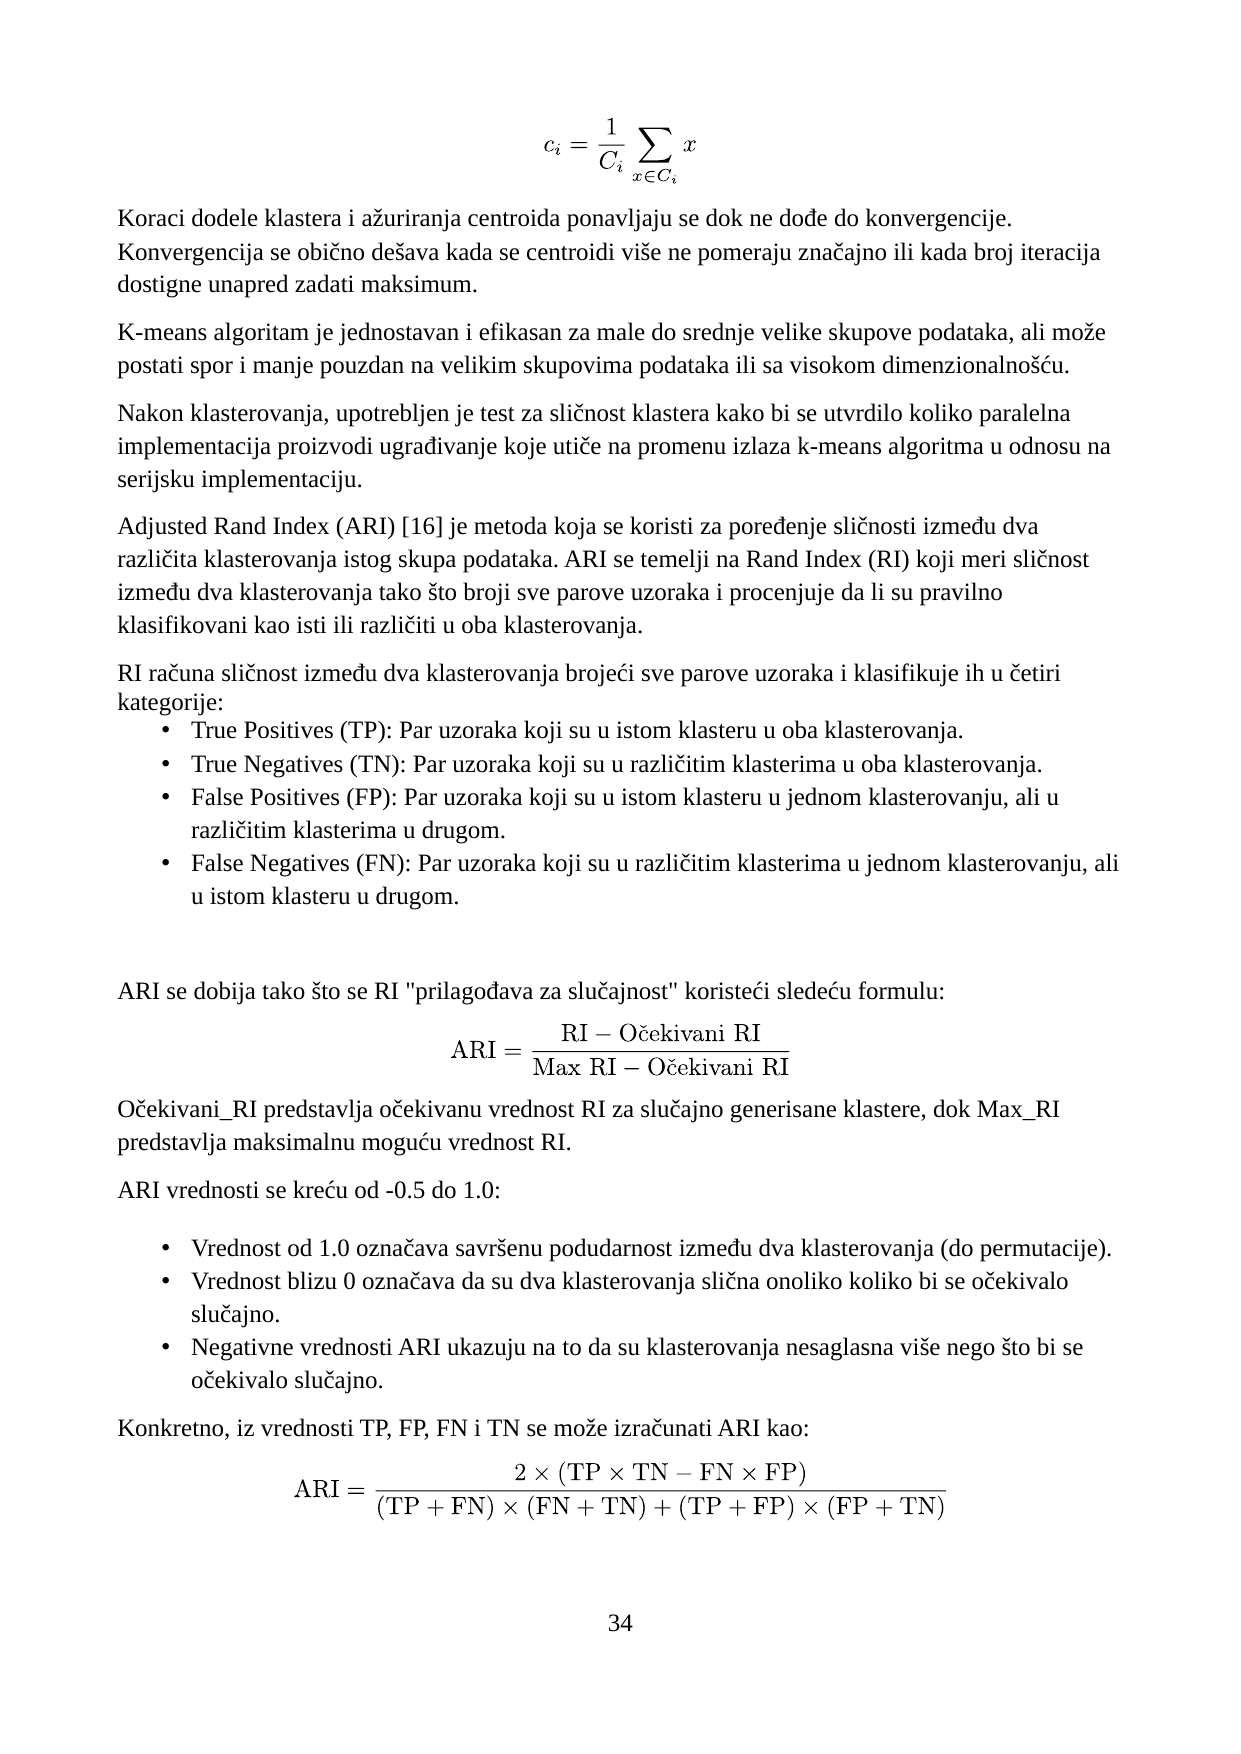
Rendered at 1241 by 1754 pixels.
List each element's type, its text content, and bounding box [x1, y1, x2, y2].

list True Positives (TP): Par uzoraka koji su u istom klasteru u oba klasterovanja. [161, 716, 1123, 744]
text Adjusted Rand Index (ARI) [16] je metoda koja se koristi za poređenje sličnosti između dva različita klasterovanja istog skupa podataka. ARI se temelji na Rand Index (RI) koji meri sličnost između dva klasterovanja tako što broji sve parove uzoraka i procenjuje da li su pravilno klasifikovani kao isti ili različiti u oba klasterovanja. [117, 511, 1123, 639]
text Očekivani_RI predstavlja očekivanu vrednost RI za slučajno generisane klastere, dok Max_RI predstavlja maksimalnu moguću vrednost RI. [117, 1094, 1123, 1156]
list Vrednost od 1.0 označava savršenu podudarnost između dva klasterovanja (do permutacije). [161, 1233, 1123, 1262]
list Vrednost blizu 0 označava da su dva klasterovanja slična onoliko koliko bi se očekivalo slučajno. [161, 1266, 1123, 1328]
list True Negatives (TN): Par uzoraka koji su u različitim klasterima u oba klasterovanja. [161, 749, 1123, 777]
text Konkretno, iz vrednosti TP, FP, FN i TN se može izračunati ARI kao: [117, 1413, 1123, 1442]
text ARI vrednosti se kreću od -0.5 do 1.0: [117, 1175, 1123, 1204]
text K-means algoritam je jednostavan i efikasan za male do srednje velike skupove podataka, ali može postati spor i manje pouzdan na velikim skupovima podataka ili sa visokom dimenzionalnošću. [117, 317, 1123, 379]
list Negativne vrednosti ARI ukazuju na to da su klasterovanja nesaglasna više nego što bi se očekivalo slučajno. [161, 1332, 1123, 1394]
text Koraci dodele klastera i ažuriranja centroida ponavljaju se dok ne dođe do konvergencije. Konvergencija se obično dešava kada se centroidi više ne pomeraju značajno ili kada broj iteracija dostigne unapred zadati maksimum. [117, 203, 1123, 298]
text RI računa sličnost između dva klasterovanja brojeći sve parove uzoraka i klasifikuje ih u četiri kategorije: [117, 658, 1123, 716]
text ARI se dobija tako što se RI "prilagođava za slučajnost" koristeći sledeću formulu: [117, 976, 1123, 1005]
list False Positives (FP): Par uzoraka koji su u istom klasteru u jednom klasterovanju, ali u različitim klasterima u drugom. [161, 782, 1123, 843]
text Nakon klasterovanja, upotrebljen je test za sličnost klastera kako bi se utvrdilo koliko paralelna implementacija proizvodi ugrađivanje koje utiče na promenu izlaza k-means algoritma u odnosu na serijsku implementaciju. [117, 398, 1123, 493]
list False Negatives (FN): Par uzoraka koji su u različitim klasterima u jednom klasterovanju, ali u istom klasteru u drugom. [161, 848, 1123, 909]
